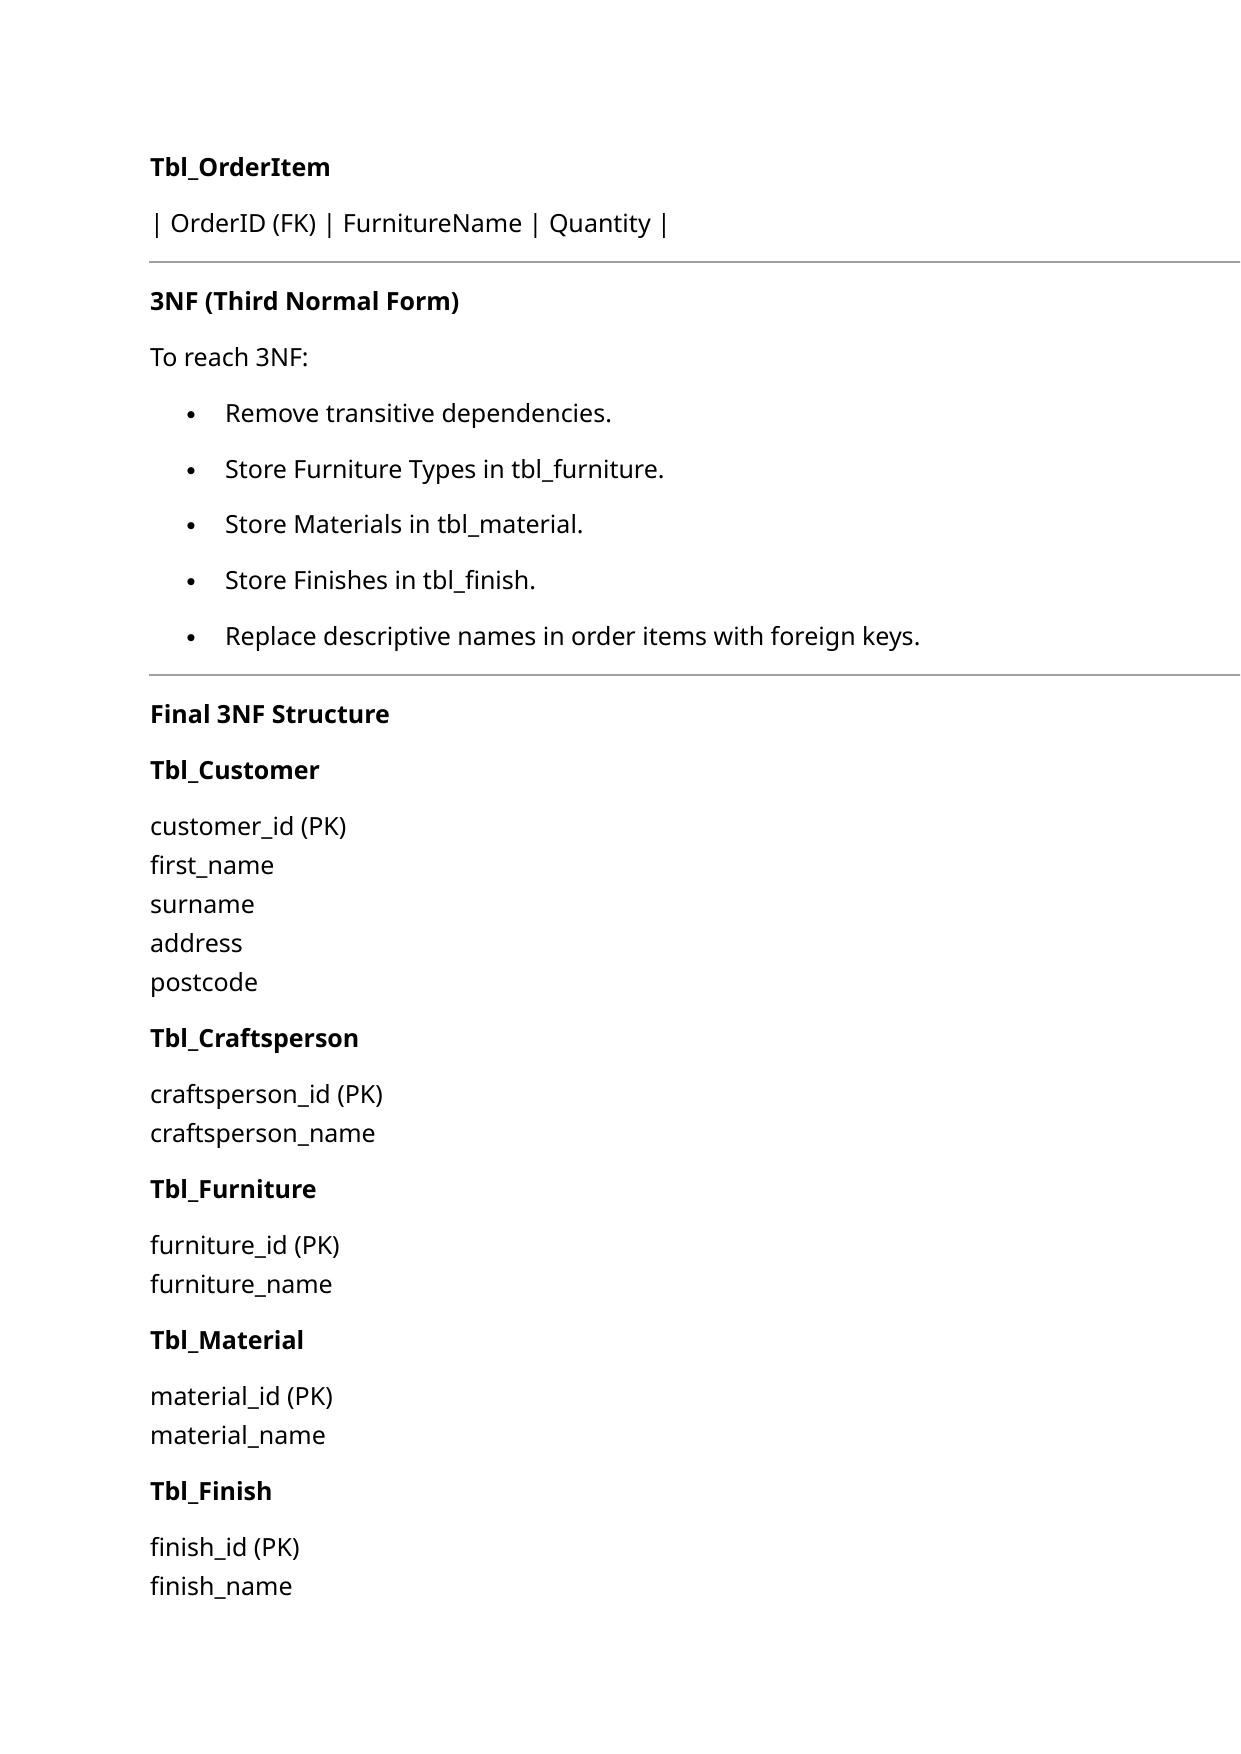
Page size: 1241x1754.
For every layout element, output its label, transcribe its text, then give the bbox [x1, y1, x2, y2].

list Replace descriptive names in order items with foreign keys. [187, 619, 1090, 653]
text Tbl_Furniture [150, 1172, 1090, 1206]
list Store Materials in tbl_material. [187, 507, 1090, 541]
text To reach 3NF: [150, 339, 1090, 374]
text Tbl_Finish [150, 1473, 1090, 1507]
text 3NF (Third Normal Form) [150, 284, 1090, 318]
text craftsperson_id (PK) craftsperson_name [150, 1077, 1090, 1150]
text Tbl_Material [150, 1322, 1090, 1357]
list Store Finishes in tbl_finish. [187, 563, 1090, 597]
text Tbl_Customer [150, 752, 1090, 787]
text furniture_id (PK) furniture_name [150, 1227, 1090, 1301]
list Remove transitive dependencies. [187, 395, 1090, 429]
text Tbl_OrderItem [150, 150, 1090, 184]
text material_id (PK) material_name [150, 1378, 1090, 1452]
list Store Furniture Types in tbl_furniture. [187, 451, 1090, 485]
text finish_id (PK) finish_name [150, 1529, 1090, 1602]
text customer_id (PK) first_name surname address postcode [150, 808, 1090, 999]
text | OrderID (FK) | FurnitureName | Quantity | [150, 206, 1090, 240]
text Final 3NF Structure [150, 697, 1090, 731]
text Tbl_Craftsperson [150, 1021, 1090, 1055]
